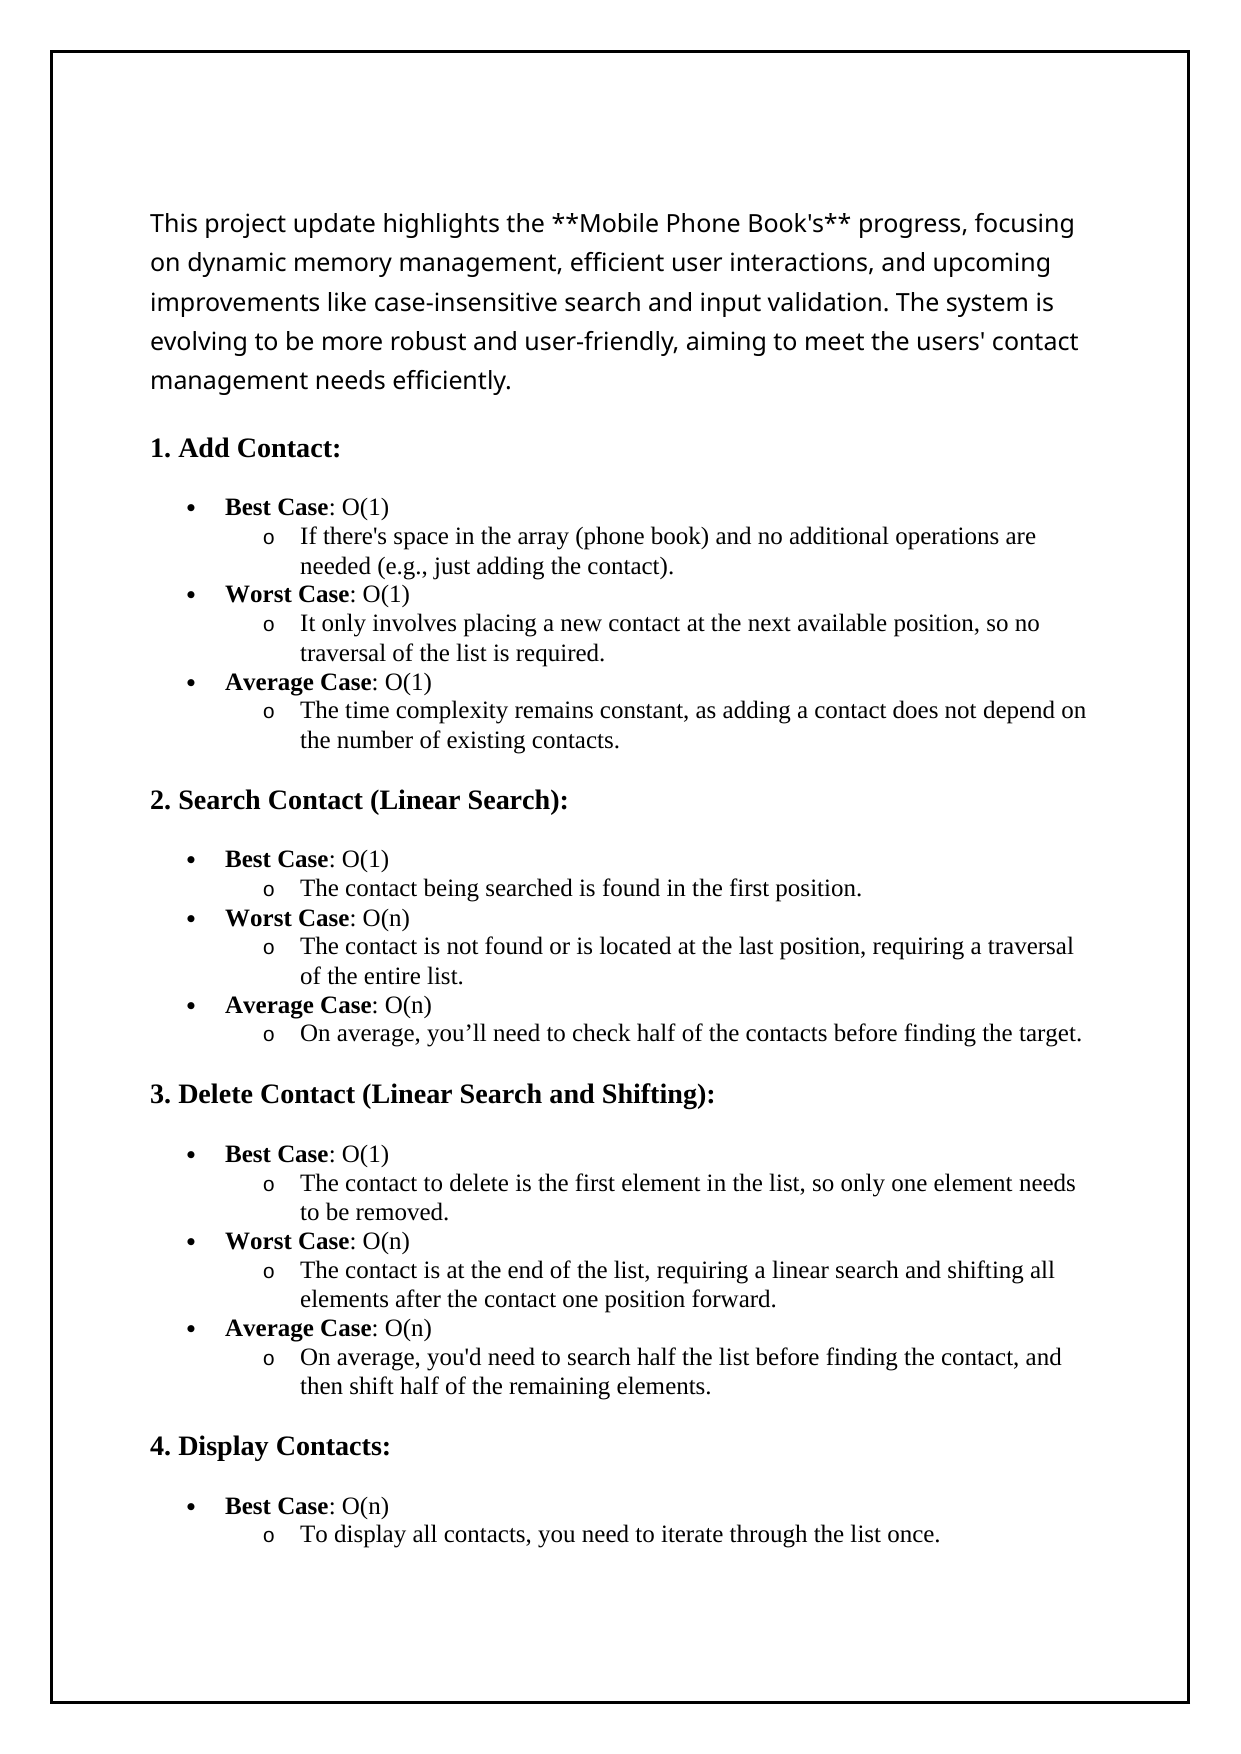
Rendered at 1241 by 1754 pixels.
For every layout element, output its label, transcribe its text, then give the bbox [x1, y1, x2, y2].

list The contact is at the end of the list, requiring a linear search and shifting all elements after the contact one position forward. [262, 1255, 1090, 1313]
subtitle 2. Search Contact (Linear Search): [150, 783, 1090, 815]
text This project update highlights the **Mobile Phone Book's** progress, focusing on dynamic memory management, efficient user interactions, and upcoming improvements like case-insensitive search and input validation. The system is evolving to be more robust and user-friendly, aiming to meet the users' contact management needs efficiently. [150, 206, 1090, 397]
list Best Case: O(1) [187, 1139, 1090, 1168]
list The contact being searched is found in the first position. [262, 873, 1090, 903]
list Worst Case: O(1) [187, 579, 1090, 608]
list The time complexity remains constant, as adding a contact does not depend on the number of existing contacts. [262, 695, 1090, 754]
list On average, you’ll need to check half of the contacts before finding the target. [262, 1018, 1090, 1048]
list On average, you'd need to search half the list before finding the contact, and then shift half of the remaining elements. [262, 1342, 1090, 1400]
list Best Case: O(n) [187, 1491, 1090, 1519]
list If there's space in the array (phone book) and no additional operations are needed (e.g., just adding the contact). [262, 521, 1090, 579]
list The contact is not found or is located at the last position, requiring a traversal of the entire list. [262, 931, 1090, 990]
list Average Case: O(1) [187, 667, 1090, 695]
list Average Case: O(n) [187, 1313, 1090, 1342]
list It only involves placing a new contact at the next available position, so no traversal of the list is required. [262, 608, 1090, 667]
subtitle 3. Delete Contact (Linear Search and Shifting): [150, 1077, 1090, 1110]
list To display all contacts, you need to iterate through the list once. [262, 1519, 1090, 1549]
list Best Case: O(1) [187, 492, 1090, 521]
list Worst Case: O(n) [187, 903, 1090, 931]
list Worst Case: O(n) [187, 1226, 1090, 1255]
list The contact to delete is the first element in the list, so only one element needs to be removed. [262, 1168, 1090, 1226]
subtitle 1. Add Contact: [150, 431, 1090, 463]
subtitle 4. Display Contacts: [150, 1429, 1090, 1462]
list Average Case: O(n) [187, 990, 1090, 1018]
list Best Case: O(1) [187, 844, 1090, 873]
